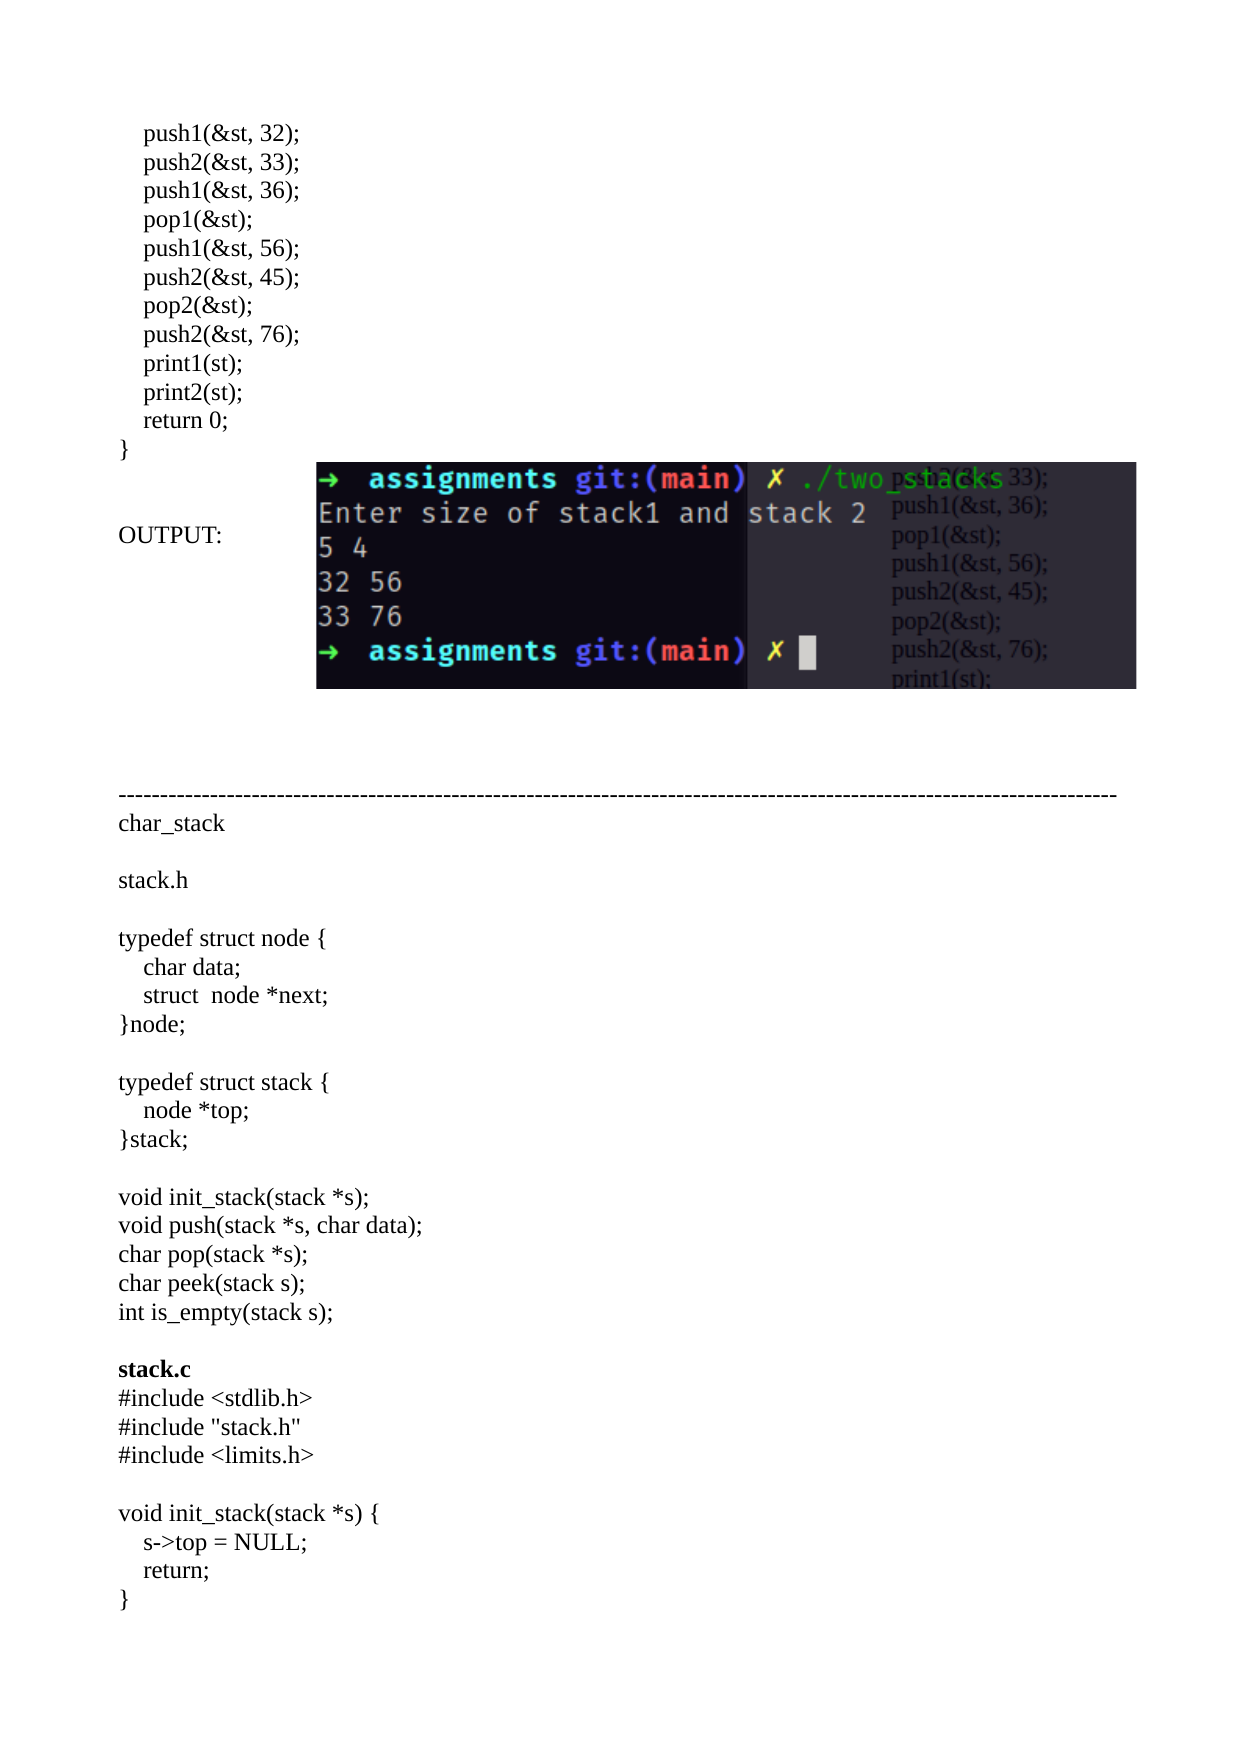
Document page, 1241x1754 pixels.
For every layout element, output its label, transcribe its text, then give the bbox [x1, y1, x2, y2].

text void push(stack *s, char data); [118, 1211, 1122, 1239]
text push1(&st, 36); [118, 176, 1122, 204]
text pop1(&st); [118, 204, 1122, 233]
text ------------------------------------------------------------------------------------------------------------------------ [118, 779, 1122, 808]
text char peek(stack s); [118, 1268, 1122, 1297]
text stack.h [118, 866, 1122, 894]
text OUTPUT: [118, 521, 316, 549]
text char data; [118, 952, 1122, 981]
text pop2(&st); [118, 291, 1122, 319]
text push1(&st, 32); [118, 118, 1122, 147]
text void init_stack(stack *s) { [118, 1498, 1122, 1527]
text char_stack [118, 808, 1122, 837]
text }node; [118, 1009, 1122, 1038]
text push2(&st, 76); [118, 319, 1122, 348]
text s->top = NULL; [118, 1527, 1122, 1556]
picture [316, 462, 1137, 689]
text } [118, 1584, 1122, 1613]
text } [118, 434, 1122, 463]
text push1(&st, 56); [118, 233, 1122, 262]
text struct node *next; [118, 981, 1122, 1009]
text #include <limits.h> [118, 1441, 1122, 1469]
text typedef struct node { [118, 923, 1122, 952]
text stack.c [118, 1354, 1122, 1383]
text #include "stack.h" [118, 1412, 1122, 1441]
text }stack; [118, 1124, 1122, 1153]
text print2(st); [118, 377, 1122, 406]
text print1(st); [118, 348, 1122, 377]
text push2(&st, 33); [118, 147, 1122, 176]
text void init_stack(stack *s); [118, 1182, 1122, 1211]
text return; [118, 1556, 1122, 1584]
text char pop(stack *s); [118, 1239, 1122, 1268]
text typedef struct stack { [118, 1067, 1122, 1096]
text push2(&st, 45); [118, 262, 1122, 291]
text #include <stdlib.h> [118, 1383, 1122, 1412]
text int is_empty(stack s); [118, 1297, 1122, 1326]
text return 0; [118, 406, 1122, 434]
text node *top; [118, 1096, 1122, 1124]
